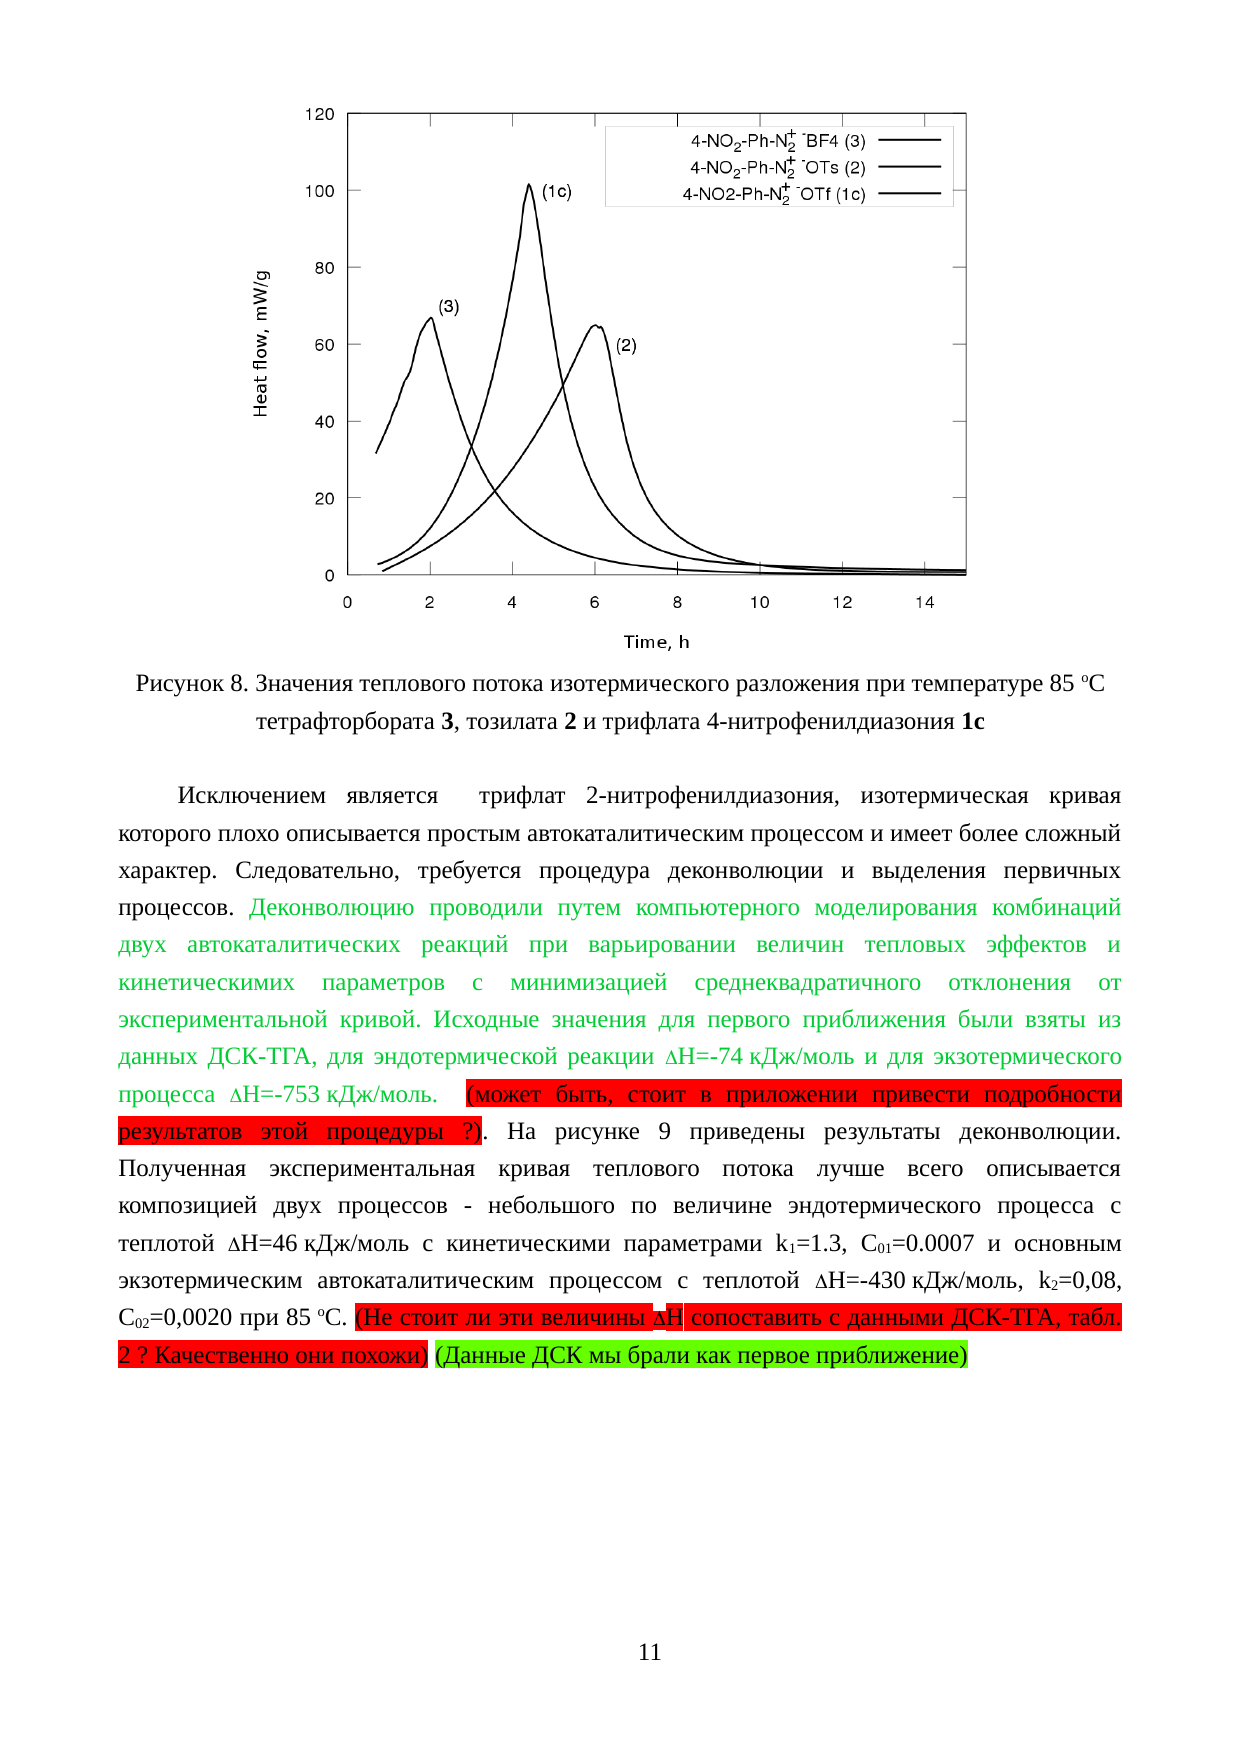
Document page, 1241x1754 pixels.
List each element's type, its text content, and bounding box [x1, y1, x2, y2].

picture [240, 88, 1003, 660]
text Исключением является трифлат 2-нитрофенилдиазония, изотермическая кривая которого плохо описывается простым автокаталитическим процессом и имеет более сложный характер. Следовательно, требуется процедура деконволюции и выделения первичных процессов. Деконволюцию проводили путем компьютерного моделирования комбинаций двух автокаталитических реакций при варьировании величин тепловых эффектов и кинетическимих параметров с минимизацией среднеквадратичного отклонения от экспериментальной кривой. Исходные значения для первого приближения были взяты из данных ДСК-ТГА, для эндотермической реакции H=-74 кДж/моль и для экзотермического процесса H=-753 кДж/моль. (может быть, стоит в приложении привести подробности результатов этой процедуры ?). На рисунке 9 приведены результаты деконволюции. Полученная экспериментальная кривая теплового потока лучше всего описывается композицией двух процессов - небольшого по величине эндотермического процесса с теплотой H=46 кДж/моль c кинетическими параметрами k1=1.3, C01=0.0007 и основным экзотермическим автокаталитическим процессом с теплотой H=-430 кДж/моль, k2=0,08, C02=0,0020 при 85 оС. (Не стоит ли эти величины H сопоставить с данными ДСК-ТГА, табл. 2 ? Качественно они похожи) (Данные ДСК мы брали как первое приближение) [118, 780, 1122, 1368]
text Рисунок 8. Значения теплового потока изотермического разложения при температуре 85 оС тетрафторбората 3, тозилата 2 и трифлата 4-нитрофенилдиазония 1c [118, 668, 1122, 734]
